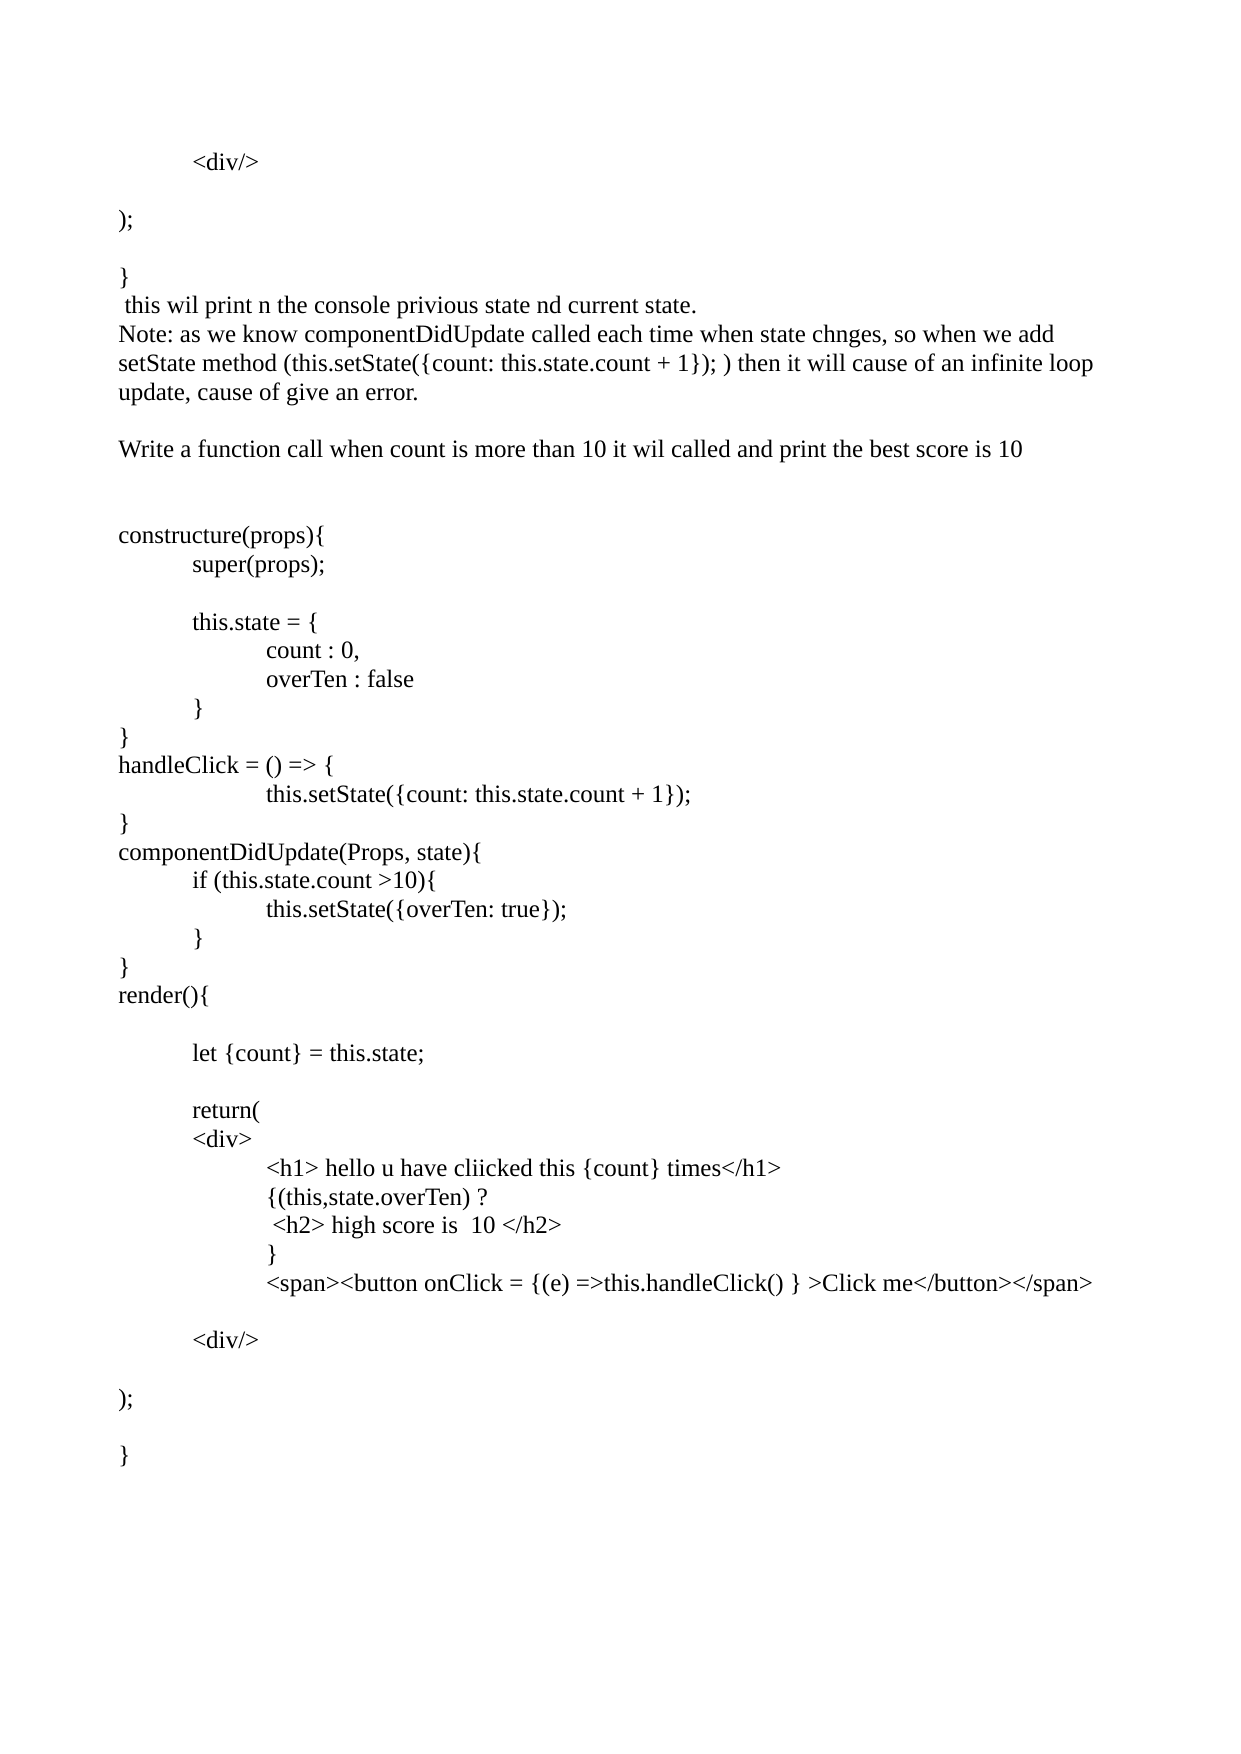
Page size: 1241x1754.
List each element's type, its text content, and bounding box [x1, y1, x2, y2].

text } [118, 1239, 1122, 1268]
text <h1> hello u have cliicked this {count} times</h1> [118, 1153, 1122, 1182]
text } [118, 923, 1122, 952]
text render(){ [118, 981, 1122, 1009]
text } [118, 808, 1122, 837]
text this.setState({overTen: true}); [118, 894, 1122, 923]
text handleClick = () => { [118, 751, 1122, 779]
text this wil print n the console privious state nd current state. [118, 291, 1122, 319]
text overTen : false [118, 664, 1122, 693]
text <div/> [118, 147, 1122, 176]
text } [118, 1441, 1122, 1469]
text } [118, 262, 1122, 291]
text ); [118, 204, 1122, 233]
text <div> [118, 1124, 1122, 1153]
text this.setState({count: this.state.count + 1}); [118, 779, 1122, 808]
text constructure(props){ [118, 521, 1122, 549]
text this.state = { [118, 607, 1122, 636]
text count : 0, [118, 636, 1122, 664]
text componentDidUpdate(Props, state){ [118, 837, 1122, 866]
text super(props); [118, 549, 1122, 578]
text <span><button onClick = {(e) =>this.handleClick() } >Click me</button></span> [118, 1268, 1122, 1297]
text } [118, 952, 1122, 981]
text return( [118, 1096, 1122, 1124]
text <h2> high score is 10 </h2> [118, 1211, 1122, 1239]
text <div/> [118, 1326, 1122, 1354]
text Write a function call when count is more than 10 it wil called and print the best score is 10 [118, 434, 1122, 463]
text } [118, 722, 1122, 751]
text if (this.state.count >10){ [118, 866, 1122, 894]
text ); [118, 1383, 1122, 1412]
text let {count} = this.state; [118, 1038, 1122, 1067]
text {(this,state.overTen) ? [118, 1182, 1122, 1211]
text } [118, 693, 1122, 722]
text Note: as we know componentDidUpdate called each time when state chnges, so when we add setState method (this.setState({count: this.state.count + 1}); ) then it will cause of an infinite loop update, cause of give an error. [118, 319, 1122, 406]
